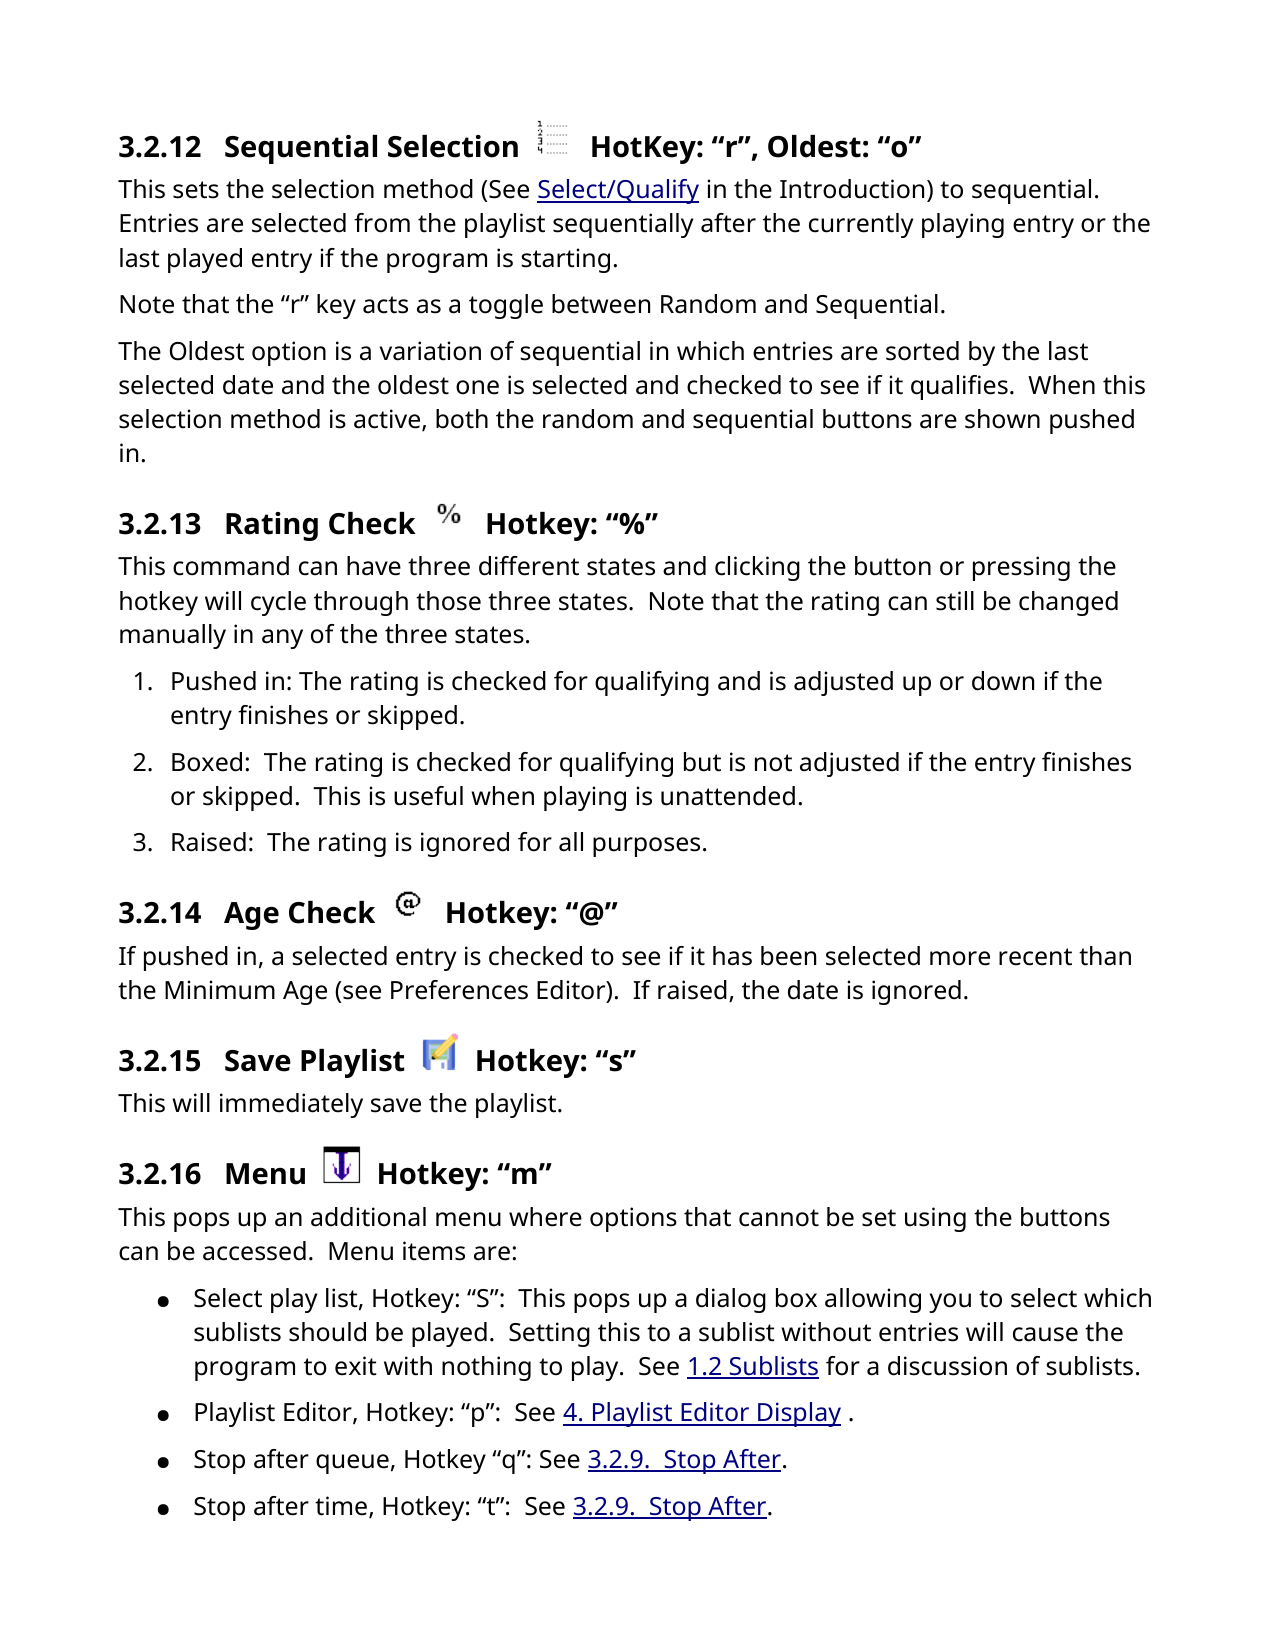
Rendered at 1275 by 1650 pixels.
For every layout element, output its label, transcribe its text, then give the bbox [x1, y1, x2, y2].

list Stop after queue, Hotkey “q”: See 3.2.9. Stop After. [156, 1442, 1157, 1476]
text This will immediately save the playlist. [118, 1086, 1157, 1120]
list Pushed in: The rating is checked for qualifying and is adjusted up or down if the entry finishes or skipped. [132, 664, 1157, 732]
list Raised: The rating is ignored for all purposes. [132, 825, 1157, 859]
subtitle Sequential Selection HotKey: “r”, Oldest: “o” [118, 118, 1157, 166]
text This sets the selection method (See Select/Qualify in the Introduction) to sequential. Entries are selected from the playlist sequentially after the currently playing entry or the last played entry if the program is starting. [118, 172, 1157, 274]
list Stop after time, Hotkey: “t”: See 3.2.9. Stop After. [156, 1488, 1157, 1522]
subtitle Save Playlist Hotkey: “s” [118, 1032, 1157, 1080]
picture [430, 495, 470, 534]
text This pops up an additional menu where options that cannot be set using the buttons can be accessed. Menu items are: [118, 1200, 1157, 1268]
subtitle Age Check Hotkey: “@” [118, 884, 1157, 932]
text Note that the “r” key acts as a toggle between Random and Sequential. [118, 287, 1157, 321]
list Boxed: The rating is checked for qualifying but is not adjusted if the entry finishes or skipped. This is useful when playing is unattended. [132, 744, 1157, 812]
text If pushed in, a selected entry is checked to see if it has been selected more recent than the Minimum Age (see Preferences Editor). If raised, the date is ignored. [118, 938, 1157, 1007]
text The Oldest option is a variation of sequential in which entries are sorted by the last selected date and the oldest one is selected and checked to see if it qualifies. When this selection method is active, both the random and sequential buttons are shown pushed in. [118, 333, 1157, 469]
picture [322, 1145, 362, 1185]
subtitle Menu Hotkey: “m” [118, 1146, 1157, 1193]
text This command can have three different states and clicking the button or pressing the hotkey will cycle through those three states. Note that the rating can still be changed manually in any of the three states. [118, 549, 1157, 651]
subtitle Rating Check Hotkey: “%” [118, 495, 1157, 543]
picture [390, 884, 430, 924]
list Playlist Editor, Hotkey: “p”: See 4. Playlist Editor Display . [156, 1395, 1157, 1429]
picture [420, 1032, 460, 1072]
picture [535, 118, 575, 157]
list Select play list, Hotkey: “S”: This pops up a dialog box allowing you to select which sublists should be played. Setting this to a sublist without entries will cause the program to exit with nothing to play. See 1.2 Sublists for a discussion of sublists. [156, 1280, 1157, 1382]
